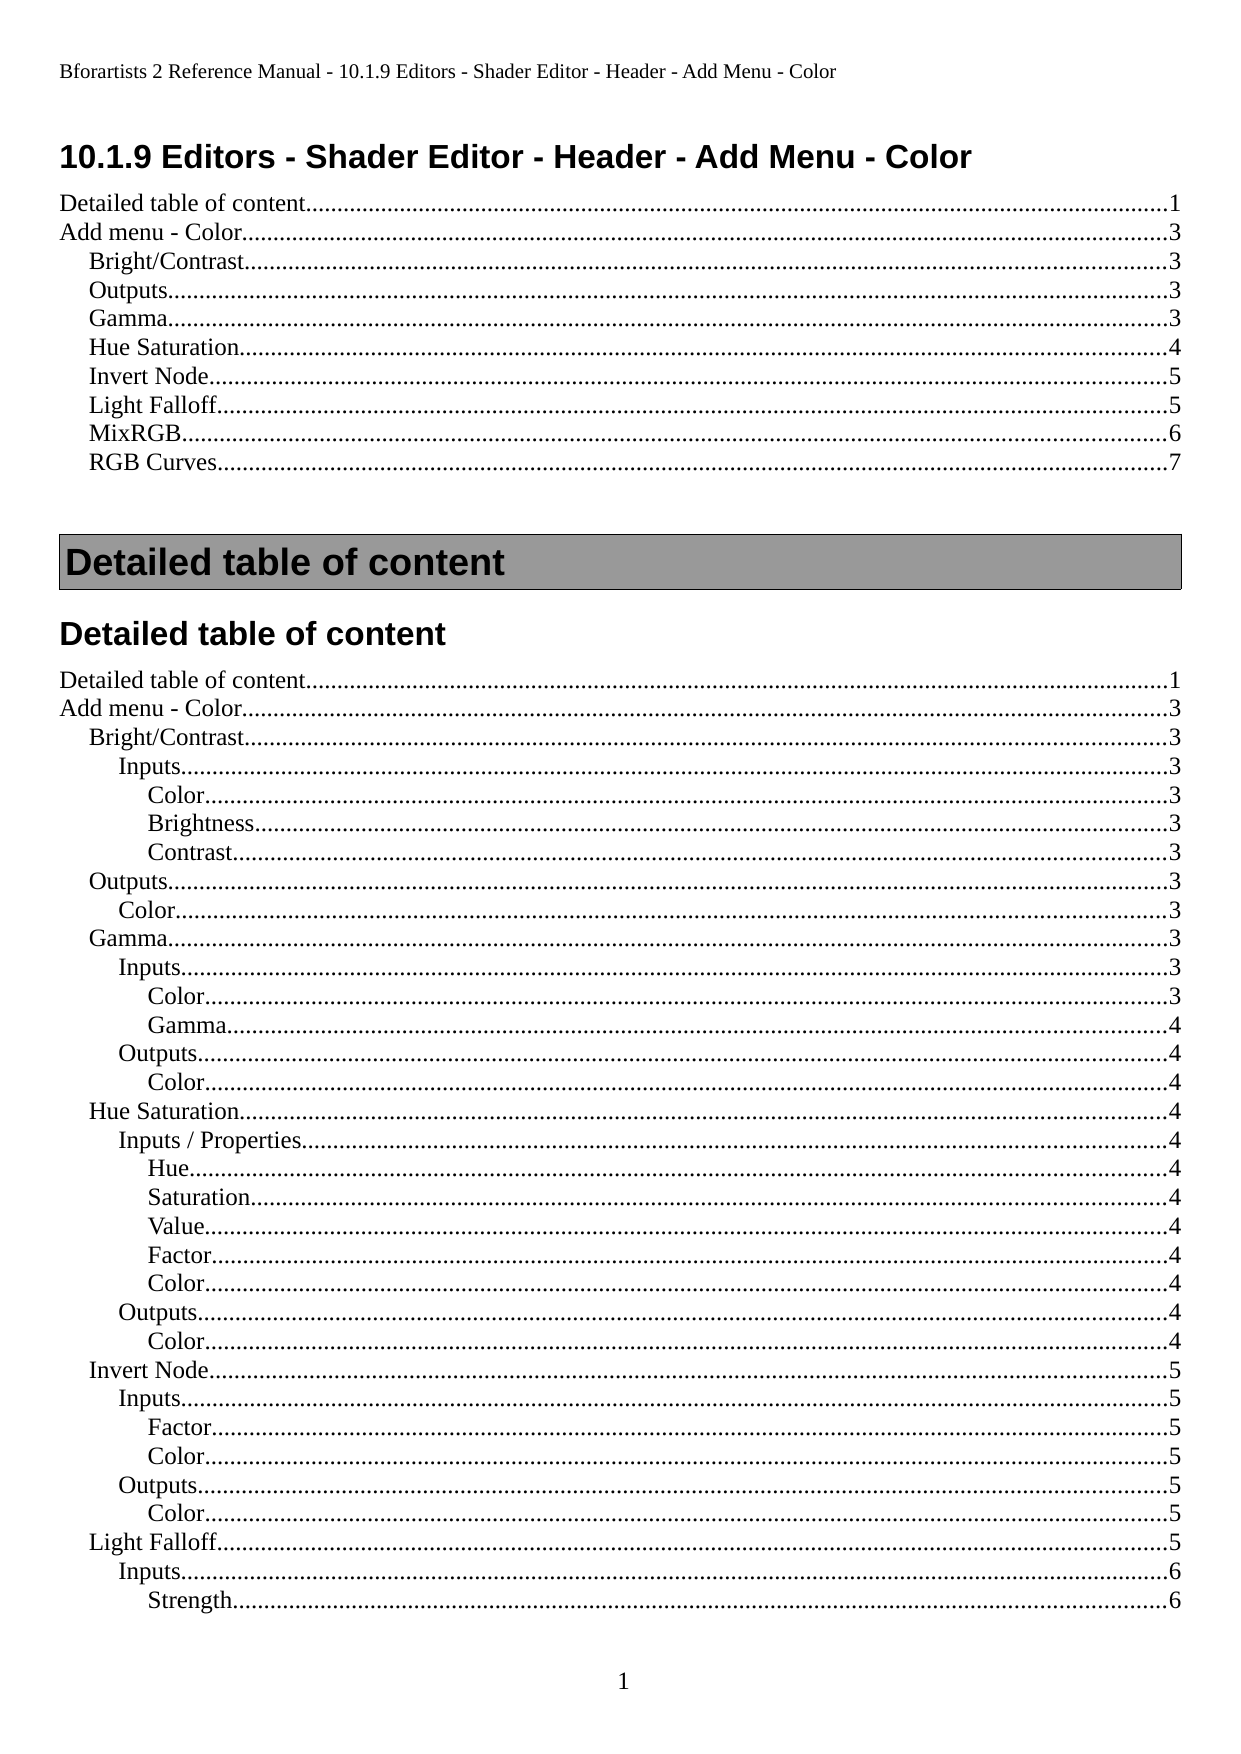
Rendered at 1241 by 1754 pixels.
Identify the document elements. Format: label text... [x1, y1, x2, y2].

text Inputs / Properties 4 [118, 1125, 1181, 1153]
subtitle Detailed table of content [59, 614, 1181, 652]
text Outputs 4 [118, 1297, 1181, 1326]
text Light Falloff 5 [88, 390, 1181, 418]
text Color 3 [147, 780, 1181, 808]
text Hue Saturation 4 [88, 332, 1181, 361]
text Value 4 [147, 1211, 1181, 1240]
text Strength 6 [147, 1585, 1181, 1613]
table_header Detailed table of content [60, 535, 1181, 589]
text Inputs 3 [118, 751, 1181, 780]
text Add menu - Color 3 [59, 217, 1181, 246]
text Color 5 [147, 1441, 1181, 1470]
text Outputs 3 [88, 275, 1181, 303]
text Color 4 [147, 1268, 1181, 1297]
text Gamma 3 [88, 923, 1181, 952]
text Detailed table of content 1 [59, 665, 1181, 693]
text Bright/Contrast 3 [88, 722, 1181, 751]
text Add menu - Color 3 [59, 693, 1181, 722]
text Factor 5 [147, 1412, 1181, 1441]
text MixRGB 6 [88, 418, 1181, 447]
text Inputs 3 [118, 952, 1181, 981]
text Light Falloff 5 [88, 1527, 1181, 1556]
text Bright/Contrast 3 [88, 246, 1181, 275]
text Outputs 3 [88, 866, 1181, 895]
text Color 3 [147, 981, 1181, 1010]
text Color 4 [147, 1326, 1181, 1355]
text Gamma 4 [147, 1010, 1181, 1038]
text Invert Node 5 [88, 361, 1181, 390]
text Factor 4 [147, 1240, 1181, 1268]
text Inputs 5 [118, 1383, 1181, 1412]
text Hue 4 [147, 1153, 1181, 1182]
text Invert Node 5 [88, 1355, 1181, 1383]
text Color 4 [147, 1067, 1181, 1096]
text Color 5 [147, 1498, 1181, 1527]
text Outputs 4 [118, 1038, 1181, 1067]
text Inputs 6 [118, 1556, 1181, 1585]
subtitle 10.1.9 Editors - Shader Editor - Header - Add Menu - Color [59, 138, 1181, 176]
text RGB Curves 7 [88, 447, 1181, 476]
text Outputs 5 [118, 1470, 1181, 1498]
text Color 3 [118, 895, 1181, 923]
text Contrast 3 [147, 837, 1181, 866]
text Detailed table of content 1 [59, 188, 1181, 217]
text Hue Saturation 4 [88, 1096, 1181, 1125]
text Gamma 3 [88, 303, 1181, 332]
text Brightness 3 [147, 808, 1181, 837]
text Saturation 4 [147, 1182, 1181, 1211]
